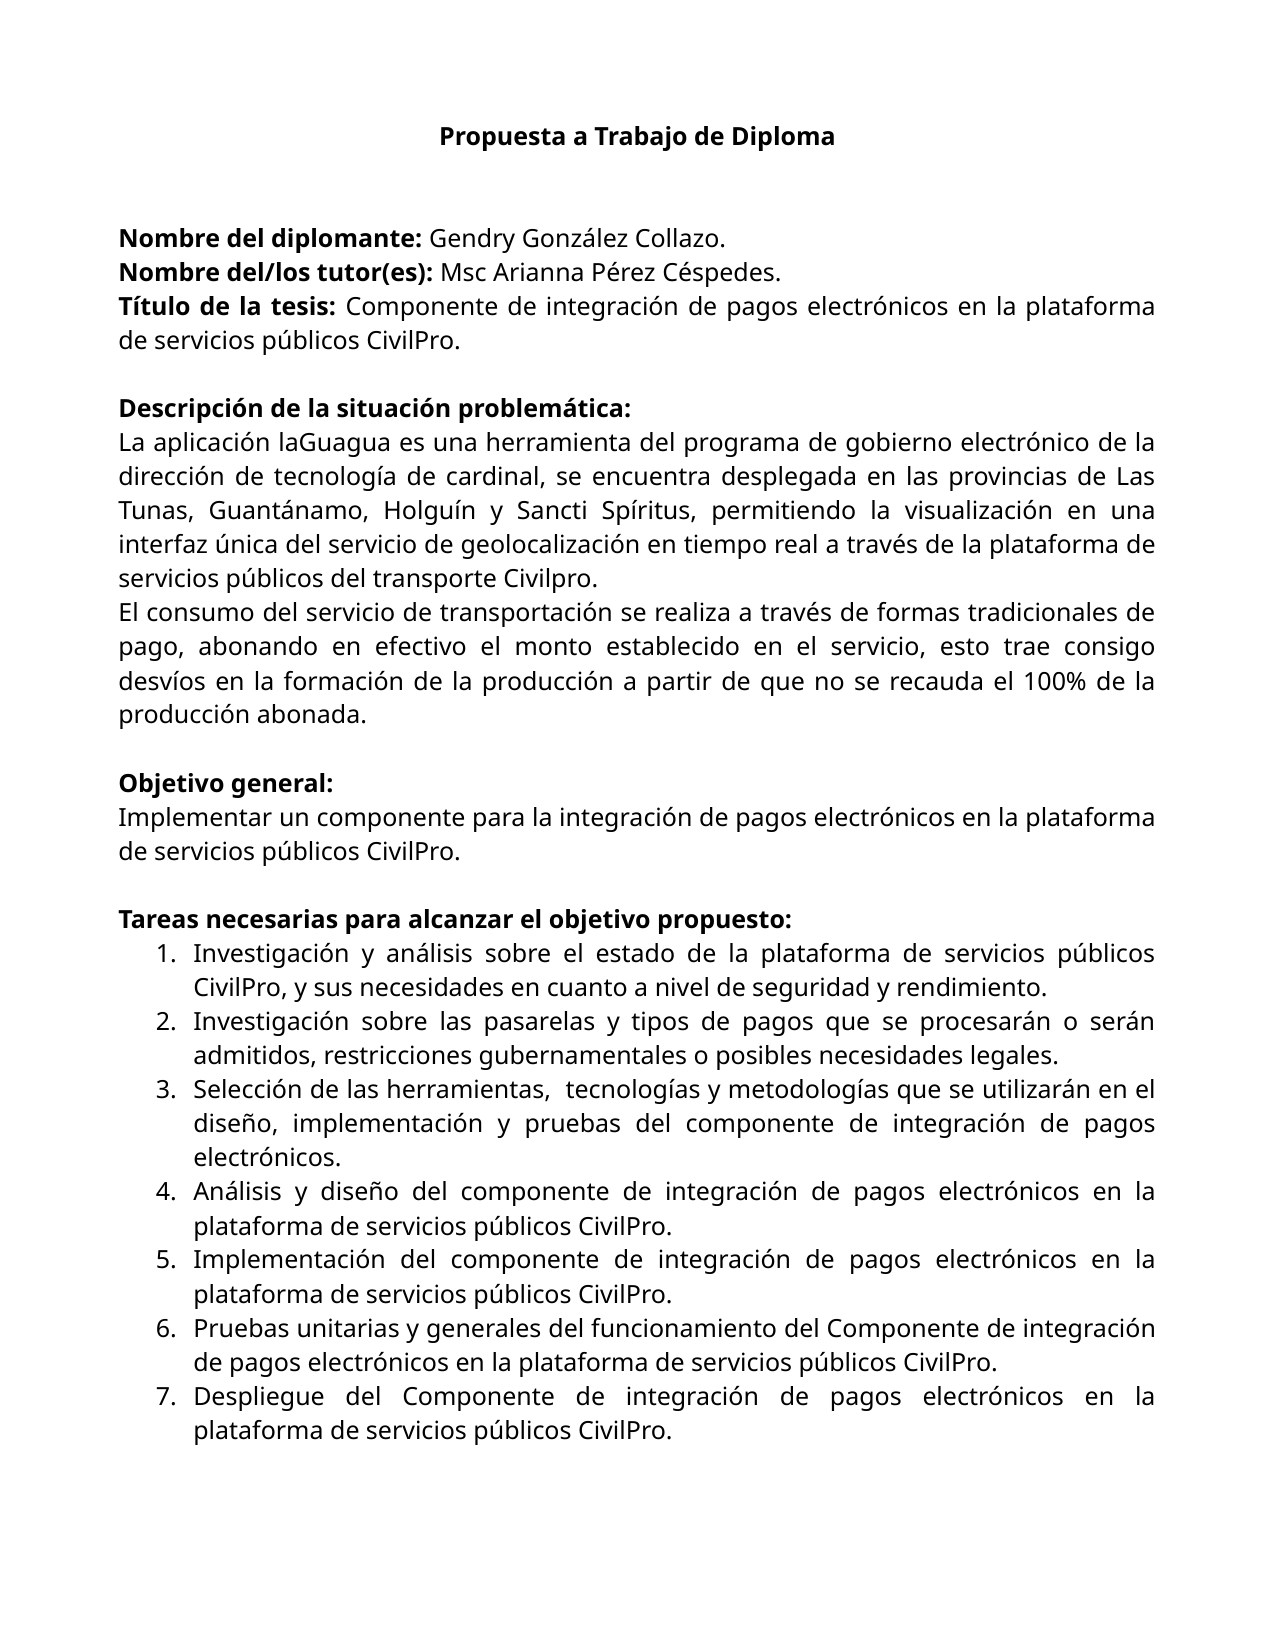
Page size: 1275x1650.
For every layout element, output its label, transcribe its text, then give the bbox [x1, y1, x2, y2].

text Implementar un componente para la integración de pagos electrónicos en la plataforma de servicios públicos CivilPro. [118, 799, 1157, 867]
list Investigación sobre las pasarelas y tipos de pagos que se procesarán o serán admitidos, restricciones gubernamentales o posibles necesidades legales. [156, 1004, 1157, 1072]
text Nombre del/los tutor(es): Msc Arianna Pérez Céspedes. [118, 254, 1157, 288]
text Nombre del diplomante: Gendry González Collazo. [118, 220, 1157, 254]
list Investigación y análisis sobre el estado de la plataforma de servicios públicos CivilPro, y sus necesidades en cuanto a nivel de seguridad y rendimiento. [156, 936, 1157, 1004]
text Título de la tesis: Componente de integración de pagos electrónicos en la plataforma de servicios públicos CivilPro. [118, 288, 1157, 357]
text La aplicación laGuagua es una herramienta del programa de gobierno electrónico de la dirección de tecnología de cardinal, se encuentra desplegada en las provincias de Las Tunas, Guantánamo, Holguín y Sancti Spíritus, permitiendo la visualización en una interfaz única del servicio de geolocalización en tiempo real a través de la plataforma de servicios públicos del transporte Civilpro. [118, 425, 1157, 595]
list Análisis y diseño del componente de integración de pagos electrónicos en la plataforma de servicios públicos CivilPro. [156, 1174, 1157, 1242]
list Selección de las herramientas, tecnologías y metodologías que se utilizarán en el diseño, implementación y pruebas del componente de integración de pagos electrónicos. [156, 1072, 1157, 1174]
list Pruebas unitarias y generales del funcionamiento del Componente de integración de pagos electrónicos en la plataforma de servicios públicos CivilPro. [156, 1310, 1157, 1378]
list Implementación del componente de integración de pagos electrónicos en la plataforma de servicios públicos CivilPro. [156, 1242, 1157, 1310]
text Propuesta a Trabajo de Diploma [118, 118, 1157, 152]
text Descripción de la situación problemática: [118, 391, 1157, 425]
list Despliegue del Componente de integración de pagos electrónicos en la plataforma de servicios públicos CivilPro. [156, 1378, 1157, 1447]
text Tareas necesarias para alcanzar el objetivo propuesto: [118, 902, 1157, 936]
text Objetivo general: [118, 765, 1157, 799]
text El consumo del servicio de transportación se realiza a través de formas tradicionales de pago, abonando en efectivo el monto establecido en el servicio, esto trae consigo desvíos en la formación de la producción a partir de que no se recauda el 100% de la producción abonada. [118, 595, 1157, 731]
